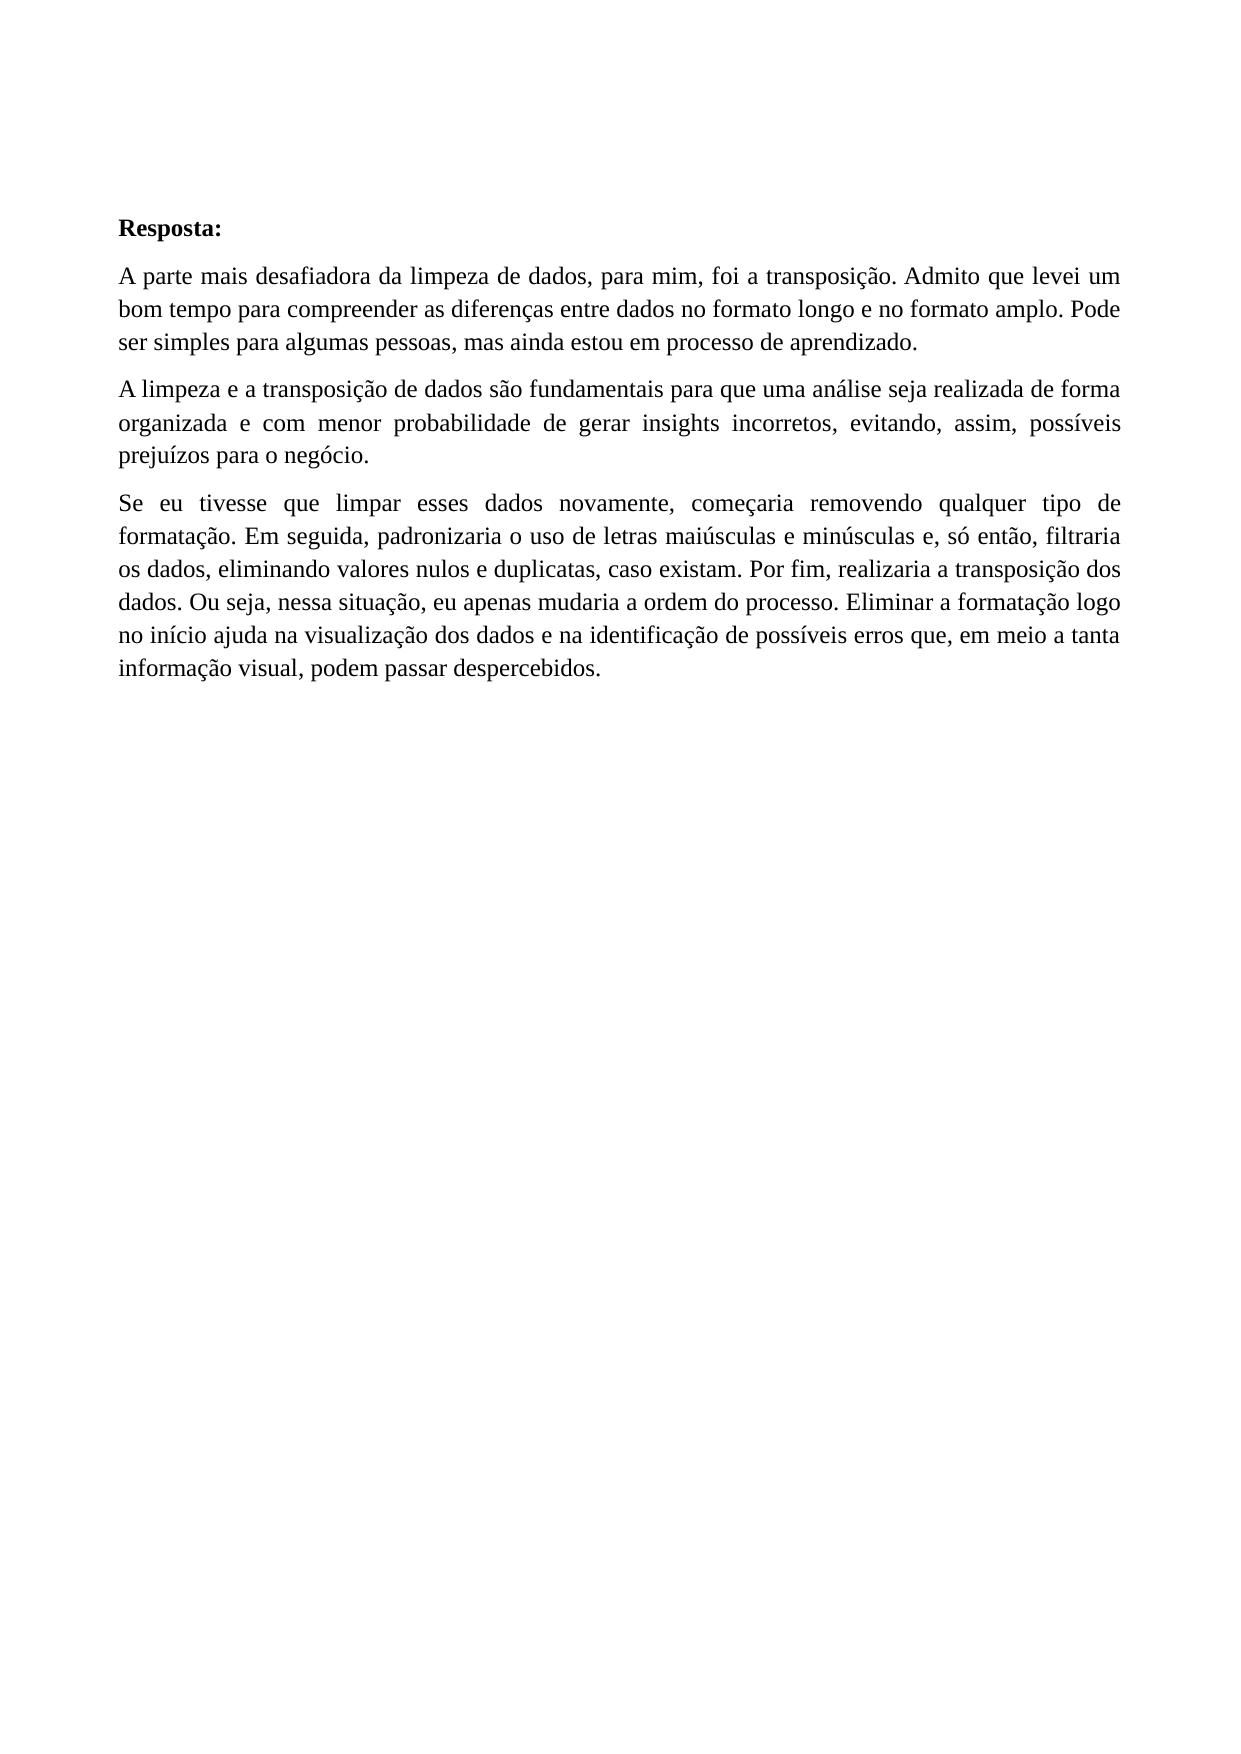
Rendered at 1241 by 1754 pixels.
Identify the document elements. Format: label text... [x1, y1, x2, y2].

text A limpeza e a transposição de dados são fundamentais para que uma análise seja realizada de forma organizada e com menor probabilidade de gerar insights incorretos, evitando, assim, possíveis prejuízos para o negócio. [118, 374, 1122, 469]
text A parte mais desafiadora da limpeza de dados, para mim, foi a transposição. Admito que levei um bom tempo para compreender as diferenças entre dados no formato longo e no formato amplo. Pode ser simples para algumas pessoas, mas ainda estou em processo de aprendizado. [118, 261, 1122, 356]
text Se eu tivesse que limpar esses dados novamente, começaria removendo qualquer tipo de formatação. Em seguida, padronizaria o uso de letras maiúsculas e minúsculas e, só então, filtraria os dados, eliminando valores nulos e duplicatas, caso existam. Por fim, realizaria a transposição dos dados. Ou seja, nessa situação, eu apenas mudaria a ordem do processo. Eliminar a formatação logo no início ajuda na visualização dos dados e na identificação de possíveis erros que, em meio a tanta informação visual, podem passar despercebidos. [118, 488, 1122, 682]
text Resposta: [118, 213, 1122, 242]
